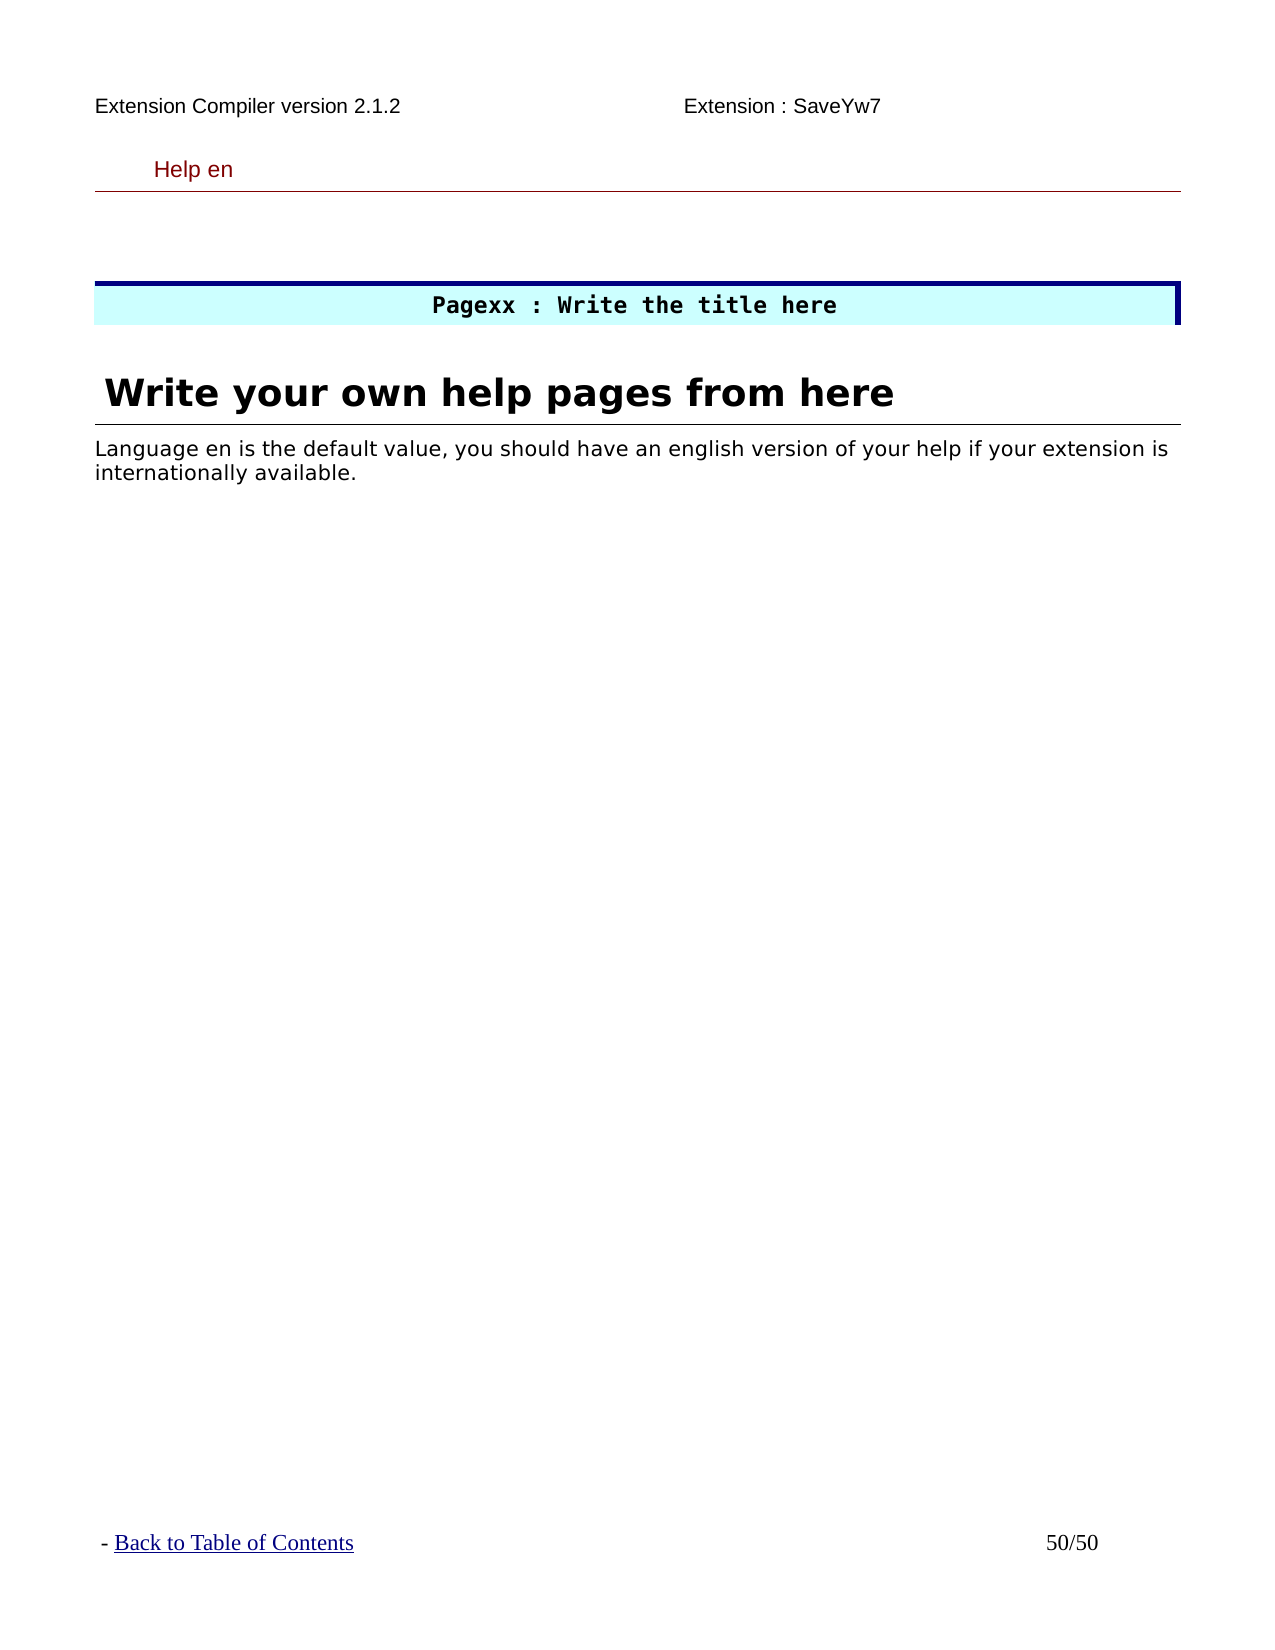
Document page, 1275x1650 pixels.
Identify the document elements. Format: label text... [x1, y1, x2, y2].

text Language en is the default value, you should have an english version of your help if your extension is internationally available. [94, 437, 1181, 486]
text Pagexx : Write the title here [94, 282, 1175, 325]
text Help en [94, 147, 1181, 192]
text Write your own help pages from here [94, 361, 1181, 424]
